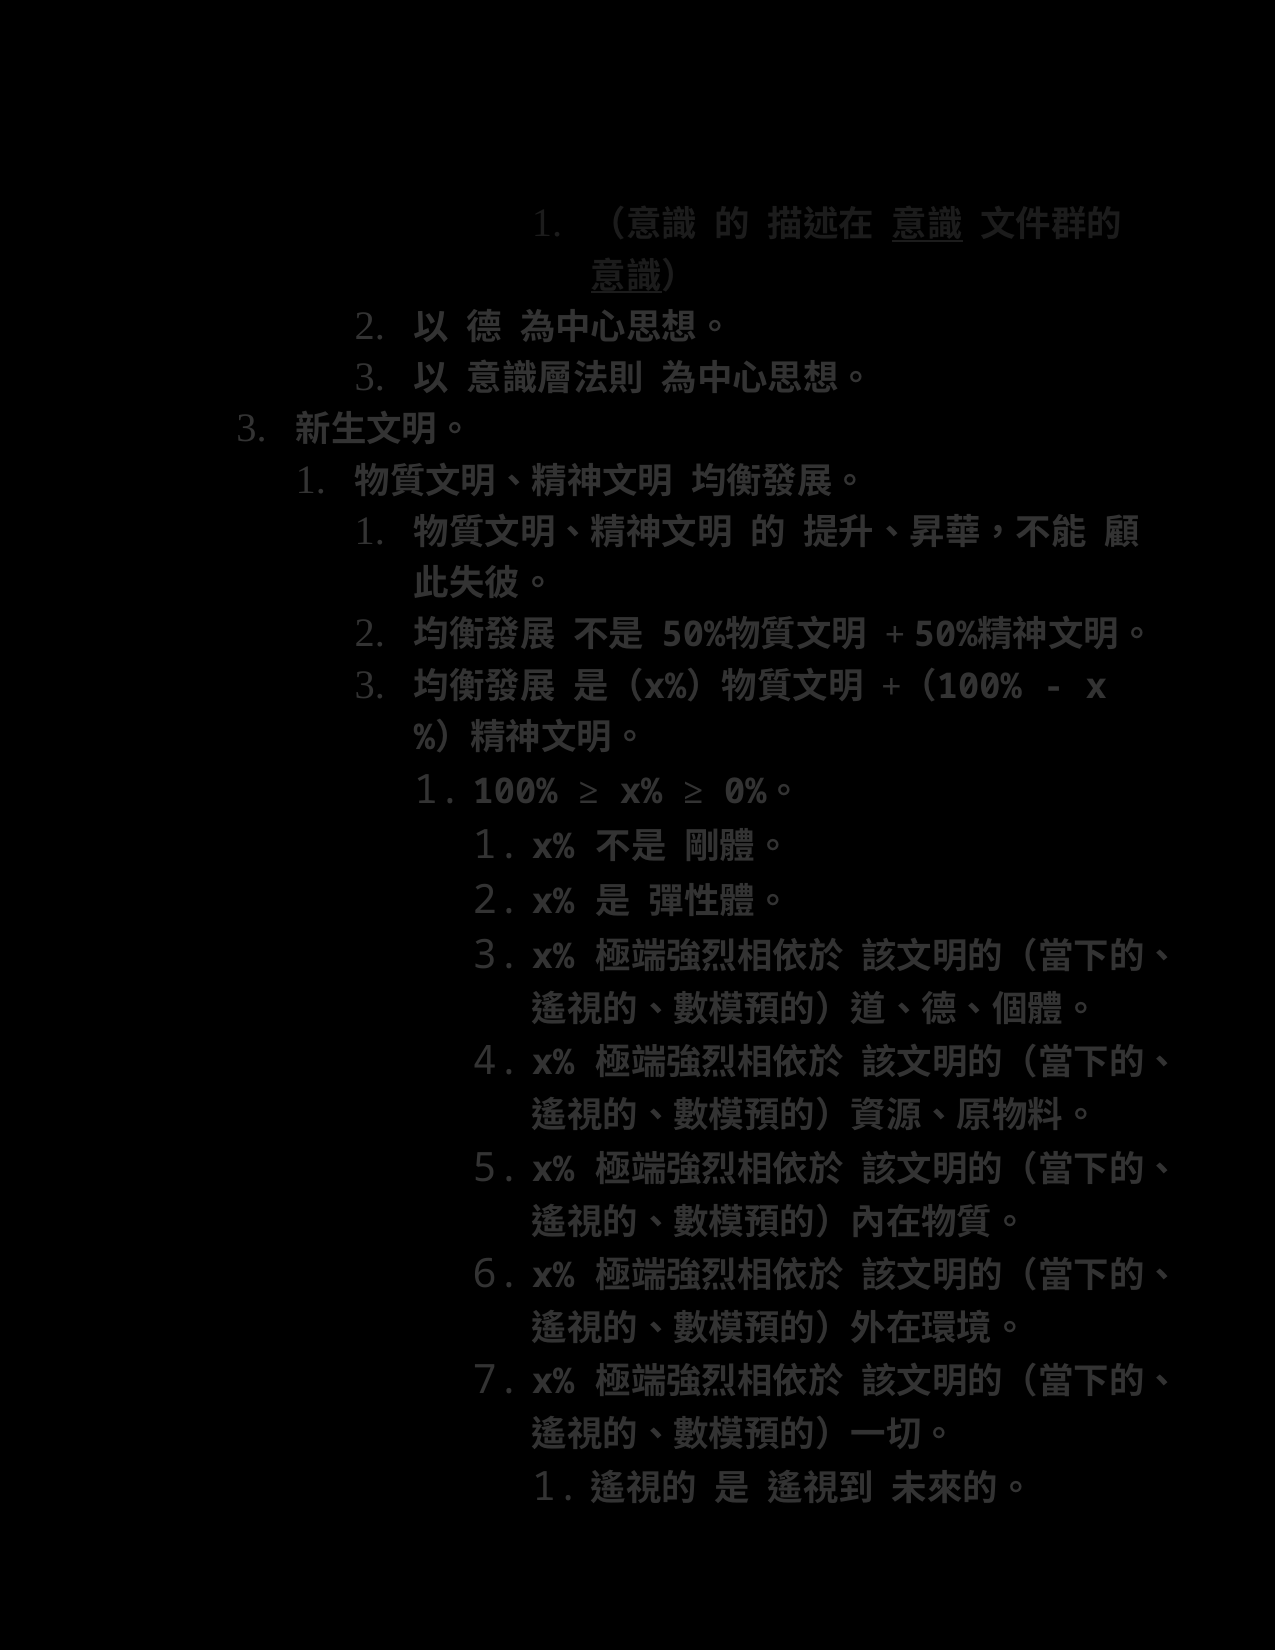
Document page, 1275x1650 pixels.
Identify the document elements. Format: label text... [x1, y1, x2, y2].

list 以 意識層法則 為中心思想。 [354, 349, 1157, 401]
list 100% ≥ x% ≥ 0%。 [413, 760, 1157, 815]
list x% 極端強烈相依於 該文明的（當下的、遙視的、數模預的）道、德、個體。 [472, 925, 1157, 1032]
list x% 極端強烈相依於 該文明的（當下的、遙視的、數模預的）一切。 [472, 1351, 1157, 1457]
list x% 是 彈性體。 [472, 870, 1157, 925]
list 新生文明。 [236, 401, 1157, 452]
list x% 極端強烈相依於 該文明的（當下的、遙視的、數模預的）外在環境。 [472, 1244, 1157, 1351]
list x% 不是 剛體。 [472, 815, 1157, 870]
list x% 極端強烈相依於 該文明的（當下的、遙視的、數模預的）資源、原物料。 [472, 1032, 1157, 1138]
list 以 德 為中心思想。 [354, 298, 1157, 349]
list x% 極端強烈相依於 該文明的（當下的、遙視的、數模預的）內在物質。 [472, 1138, 1157, 1244]
list 物質文明、精神文明 的 提升、昇華，不能 顧此失彼。 [354, 503, 1157, 606]
list 遙視的 是 遙視到 未來的。 [532, 1457, 1157, 1512]
list 均衡發展 不是 50%物質文明 + 50%精神文明。 [354, 606, 1157, 657]
list 均衡發展 是（x%）物質文明 +（100% - x%）精神文明。 [354, 657, 1157, 760]
list 物質文明、精神文明 均衡發展。 [295, 452, 1157, 503]
list （意識 的 描述在 意識 文件群的 意識） [532, 196, 1157, 298]
